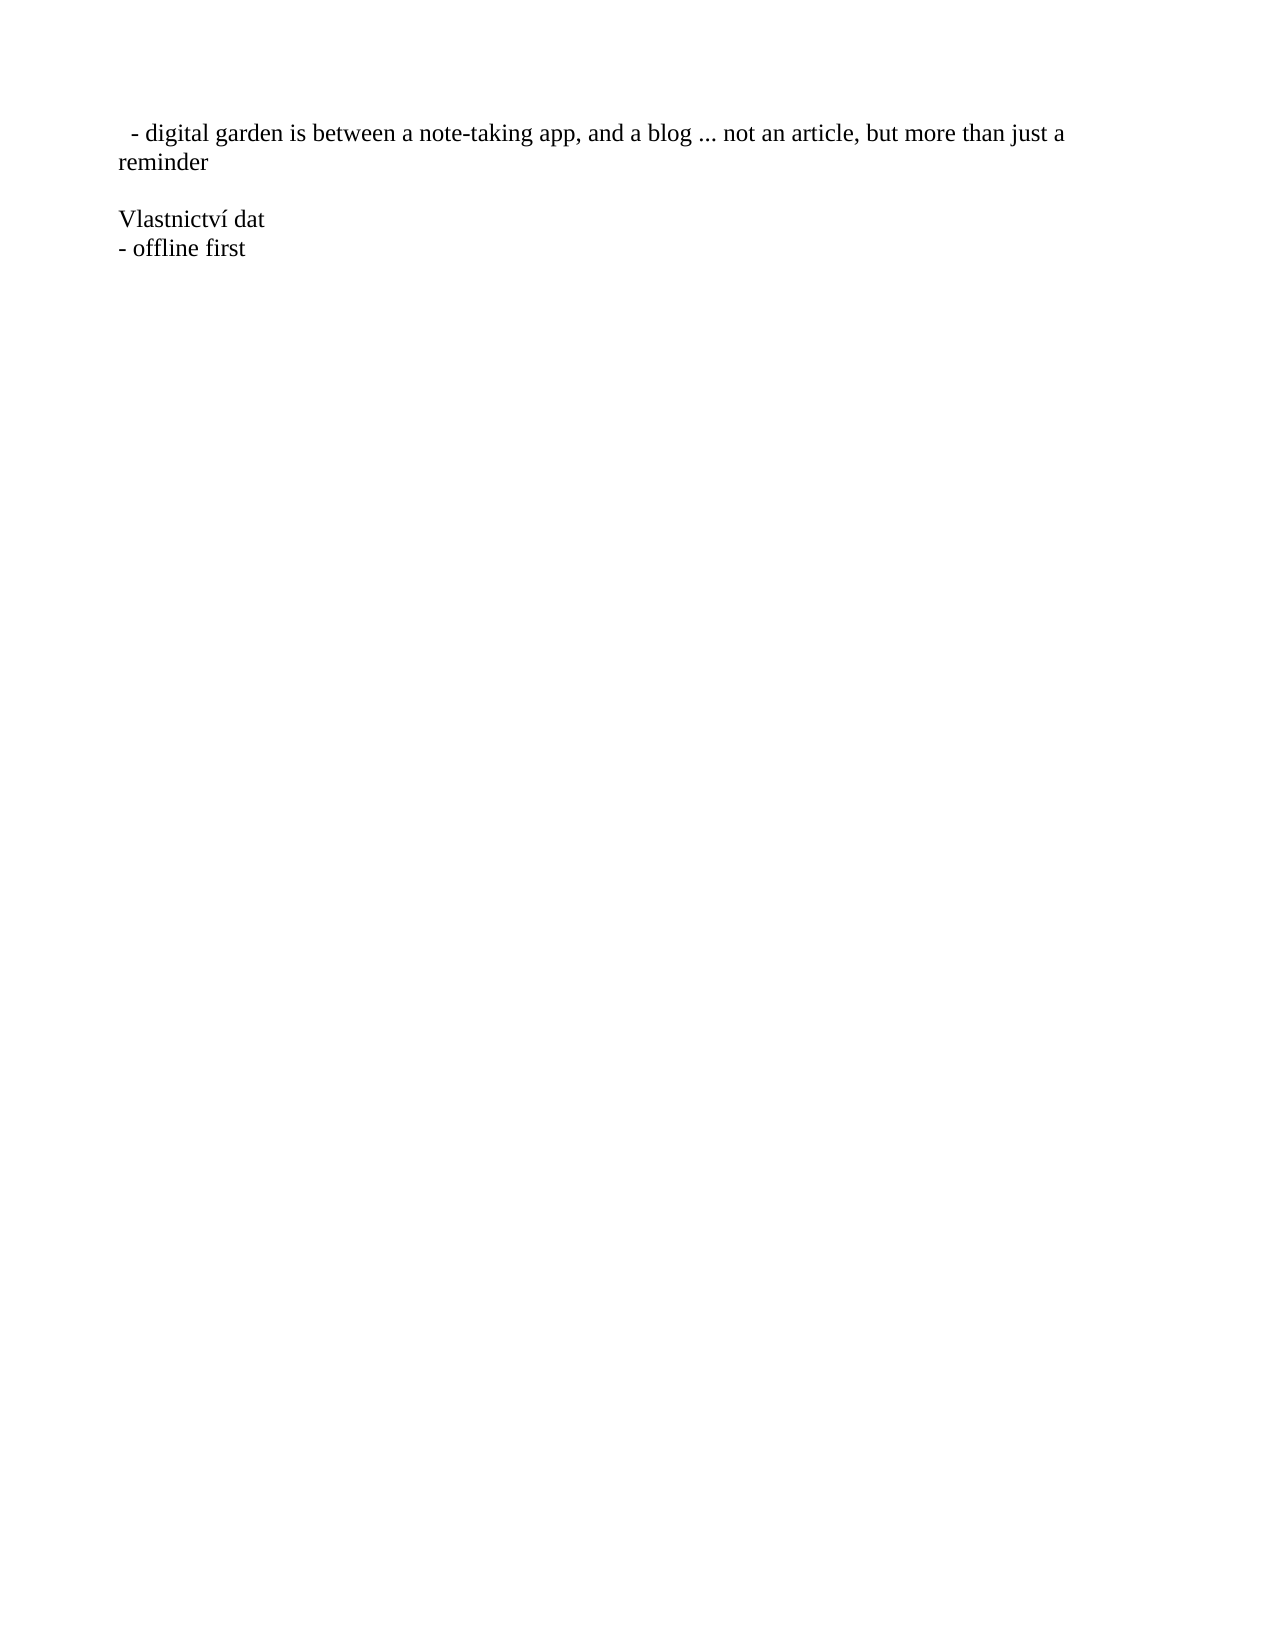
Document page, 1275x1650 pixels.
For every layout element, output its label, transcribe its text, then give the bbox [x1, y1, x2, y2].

text - offline first [118, 233, 1157, 262]
text Vlastnictví dat [118, 204, 1157, 233]
text - digital garden is between a note-taking app, and a blog ... not an article, but more than just a reminder [118, 118, 1157, 176]
